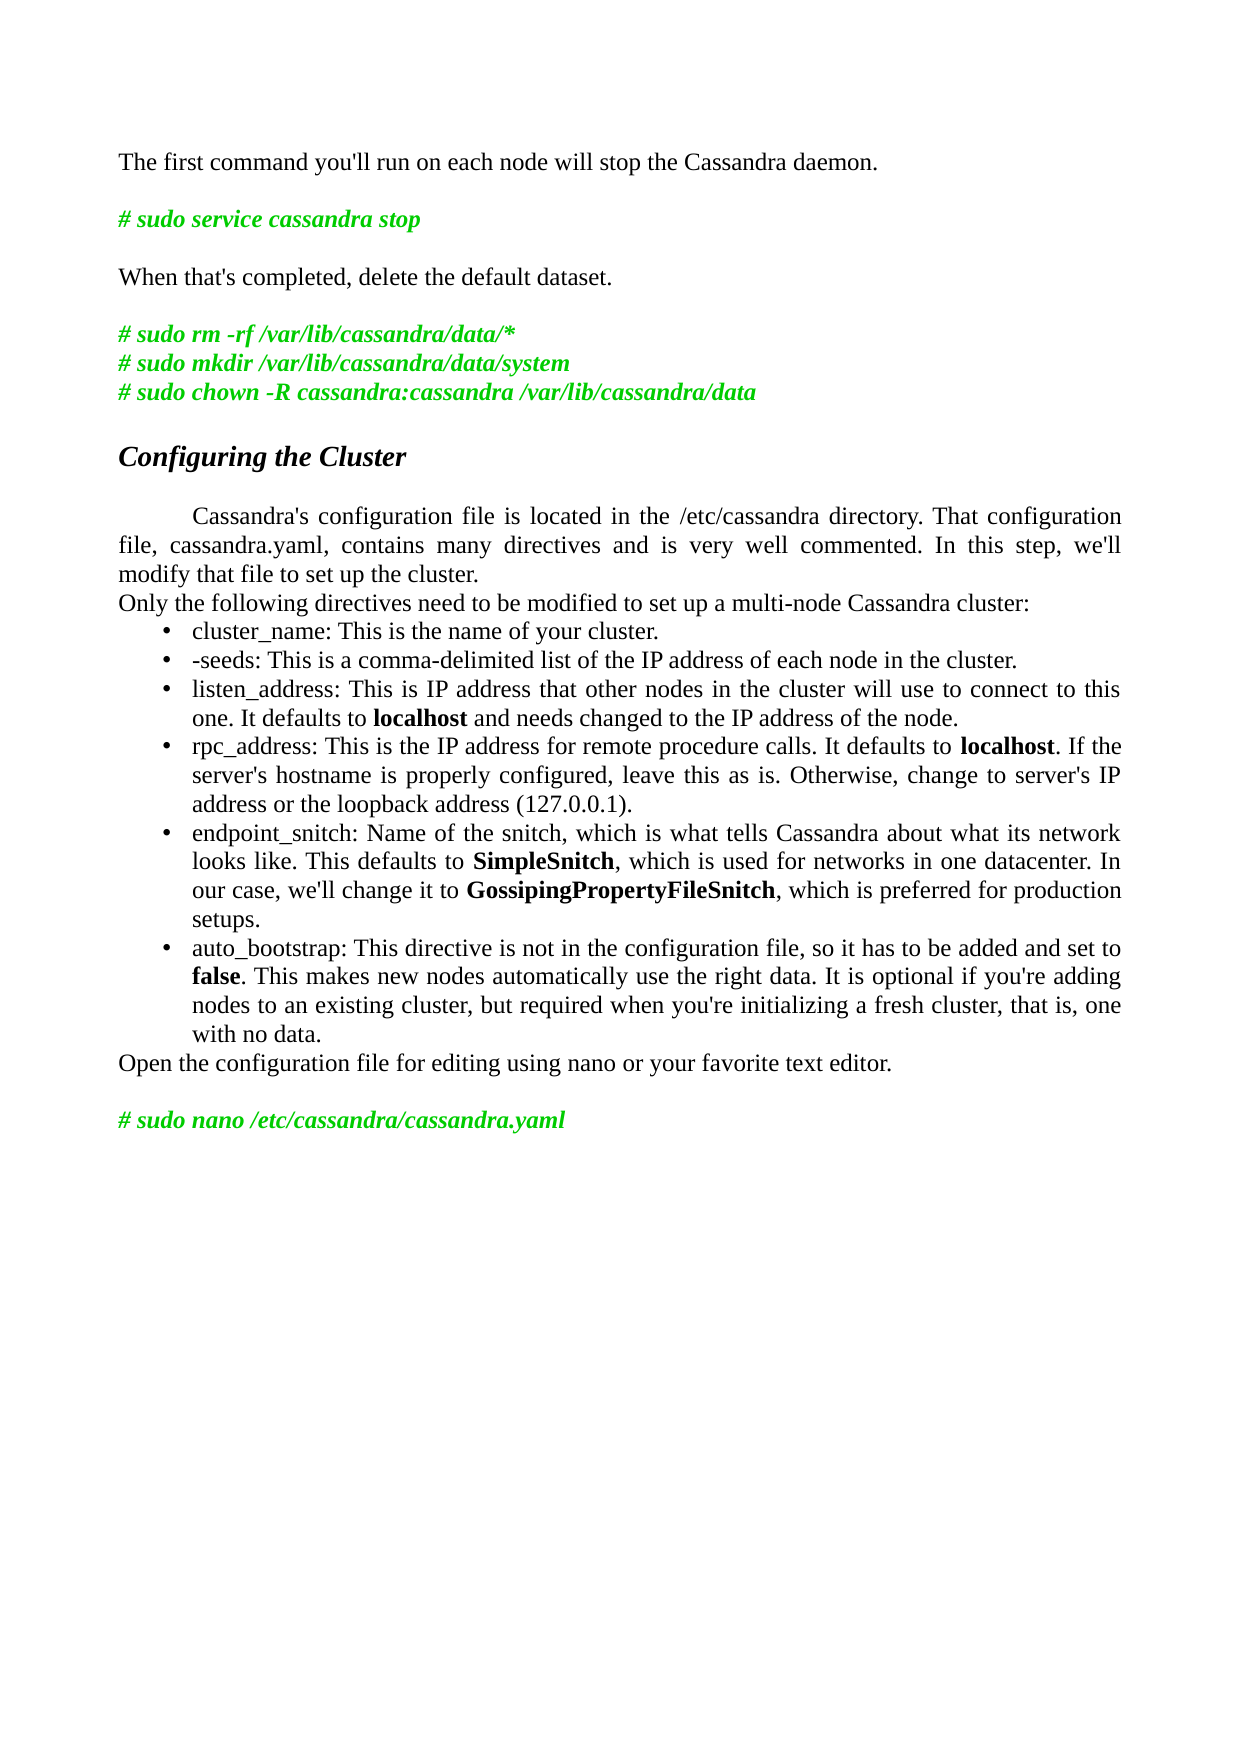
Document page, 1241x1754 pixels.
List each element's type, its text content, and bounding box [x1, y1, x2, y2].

list -seeds: This is a comma-delimited list of the IP address of each node in the cluster. [162, 645, 1122, 674]
text # sudo mkdir /var/lib/cassandra/data/system [118, 348, 1122, 377]
text Only the following directives need to be modified to set up a multi-node Cassandra cluster: [118, 588, 1122, 616]
list rpc_address: This is the IP address for remote procedure calls. It defaults to localhost. If the server's hostname is properly configured, leave this as is. Otherwise, change to server's IP address or the loopback address (127.0.0.1). [162, 731, 1122, 818]
text # sudo chown -R cassandra:cassandra /var/lib/cassandra/data [118, 377, 1122, 406]
text Cassandra's configuration file is located in the /etc/cassandra directory. That configuration file, cassandra.yaml, contains many directives and is very well commented. In this step, we'll modify that file to set up the cluster. [118, 501, 1122, 588]
text # sudo nano /etc/cassandra/cassandra.yaml [118, 1105, 1122, 1134]
list auto_bootstrap: This directive is not in the configuration file, so it has to be added and set to false. This makes new nodes automatically use the right data. It is optional if you're adding nodes to an existing cluster, but required when you're initializing a fresh cluster, that is, one with no data. [162, 933, 1122, 1048]
text Configuring the Cluster [118, 439, 1122, 473]
text When that's completed, delete the default dataset. [118, 262, 1122, 291]
text # sudo service cassandra stop [118, 204, 1122, 233]
text The first command you'll run on each node will stop the Cassandra daemon. [118, 147, 1122, 176]
list listen_address: This is IP address that other nodes in the cluster will use to connect to this one. It defaults to localhost and needs changed to the IP address of the node. [162, 674, 1122, 731]
list endpoint_snitch: Name of the snitch, which is what tells Cassandra about what its network looks like. This defaults to SimpleSnitch, which is used for networks in one datacenter. In our case, we'll change it to GossipingPropertyFileSnitch, which is preferred for production setups. [162, 818, 1122, 933]
list cluster_name: This is the name of your cluster. [162, 616, 1122, 645]
text # sudo rm -rf /var/lib/cassandra/data/* [118, 319, 1122, 348]
text Open the configuration file for editing using nano or your favorite text editor. [118, 1048, 1122, 1076]
